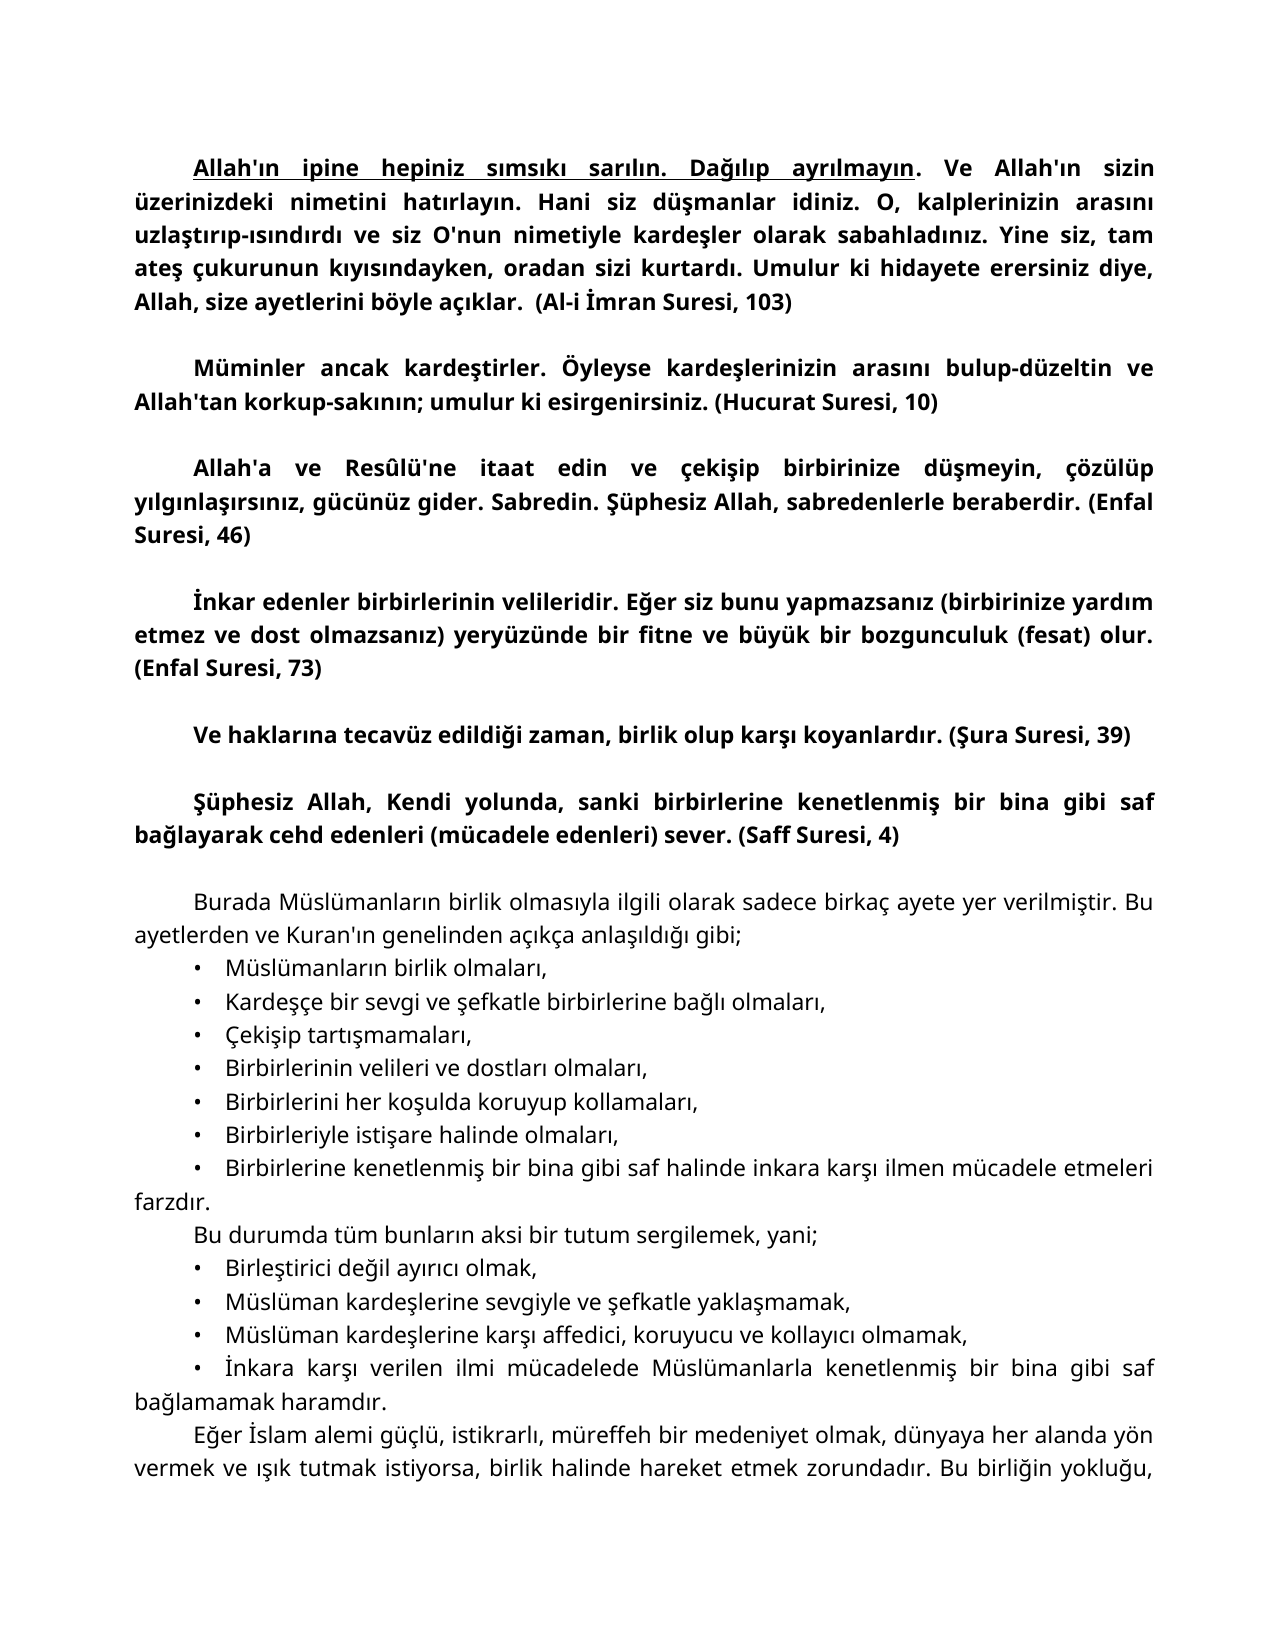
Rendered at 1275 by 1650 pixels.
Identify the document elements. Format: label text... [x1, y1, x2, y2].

text • İnkara karşı verilen ilmi mücadelede Müslümanlarla kenetlenmiş bir bina gibi saf bağlamamak haramdır. [134, 1350, 1155, 1417]
text • Birbirleriyle istişare halinde olmaları, [134, 1117, 1155, 1150]
text • Müslüman kardeşlerine karşı affedici, koruyucu ve kollayıcı olmamak, [134, 1317, 1155, 1350]
text • Kardeşçe bir sevgi ve şefkatle birbirlerine bağlı olmaları, [134, 983, 1155, 1017]
text Müminler ancak kardeştirler. Öyleyse kardeşlerinizin arasını bulup-düzeltin ve Allah'tan korkup-sakının; umulur ki esirgenirsiniz. (Hucurat Suresi, 10) [134, 350, 1155, 417]
text • Çekişip tartışmamaları, [134, 1017, 1155, 1050]
text Burada Müslümanların birlik olmasıyla ilgili olarak sadece birkaç ayete yer verilmiştir. Bu ayetlerden ve Kuran'ın genelinden açıkça anlaşıldığı gibi; [134, 883, 1155, 950]
text • Birbirlerine kenetlenmiş bir bina gibi saf halinde inkara karşı ilmen mücadele etmeleri farzdır. [134, 1150, 1155, 1217]
text • Müslümanların birlik olmaları, [134, 950, 1155, 983]
text Bu durumda tüm bunların aksi bir tutum sergilemek, yani; [134, 1217, 1155, 1250]
text • Birbirlerinin velileri ve dostları olmaları, [134, 1050, 1155, 1083]
text Allah'a ve Resûlü'ne itaat edin ve çekişip birbirinize düşmeyin, çözülüp yılgınlaşırsınız, gücünüz gider. Sabredin. Şüphesiz Allah, sabredenlerle beraberdir. (Enfal Suresi, 46) [134, 450, 1155, 550]
text İnkar edenler birbirlerinin velileridir. Eğer siz bunu yapmazsanız (birbirinize yardım etmez ve dost olmazsanız) yeryüzünde bir fitne ve büyük bir bozgunculuk (fesat) olur. (Enfal Suresi, 73) [134, 583, 1155, 683]
text • Müslüman kardeşlerine sevgiyle ve şefkatle yaklaşmamak, [134, 1283, 1155, 1317]
text Eğer İslam alemi güçlü, istikrarlı, müreffeh bir medeniyet olmak, dünyaya her alanda yön vermek ve ışık tutmak istiyorsa, birlik halinde hareket etmek zorundadır. Bu birliğin yokluğu, [134, 1417, 1155, 1483]
text • Birbirlerini her koşulda koruyup kollamaları, [134, 1083, 1155, 1117]
text Şüphesiz Allah, Kendi yolunda, sanki birbirlerine kenetlenmiş bir bina gibi saf bağlayarak cehd edenleri (mücadele edenleri) sever. (Saff Suresi, 4) [134, 783, 1155, 850]
text Ve haklarına tecavüz edildiği zaman, birlik olup karşı koyanlardır. (Şura Suresi, 39) [134, 717, 1155, 750]
text • Birleştirici değil ayırıcı olmak, [134, 1250, 1155, 1283]
text Allah'ın ipine hepiniz sımsıkı sarılın. Dağılıp ayrılmayın. Ve Allah'ın sizin üzerinizdeki nimetini hatırlayın. Hani siz düşmanlar idiniz. O, kalplerinizin arasını uzlaştırıp-ısındırdı ve siz O'nun nimetiyle kardeşler olarak sabahladınız. Yine siz, tam ateş çukurunun kıyısındayken, oradan sizi kurtardı. Umulur ki hidayete erersiniz diye, Allah, size ayetlerini böyle açıklar. (Al-i İmran Suresi, 103) [134, 150, 1155, 317]
